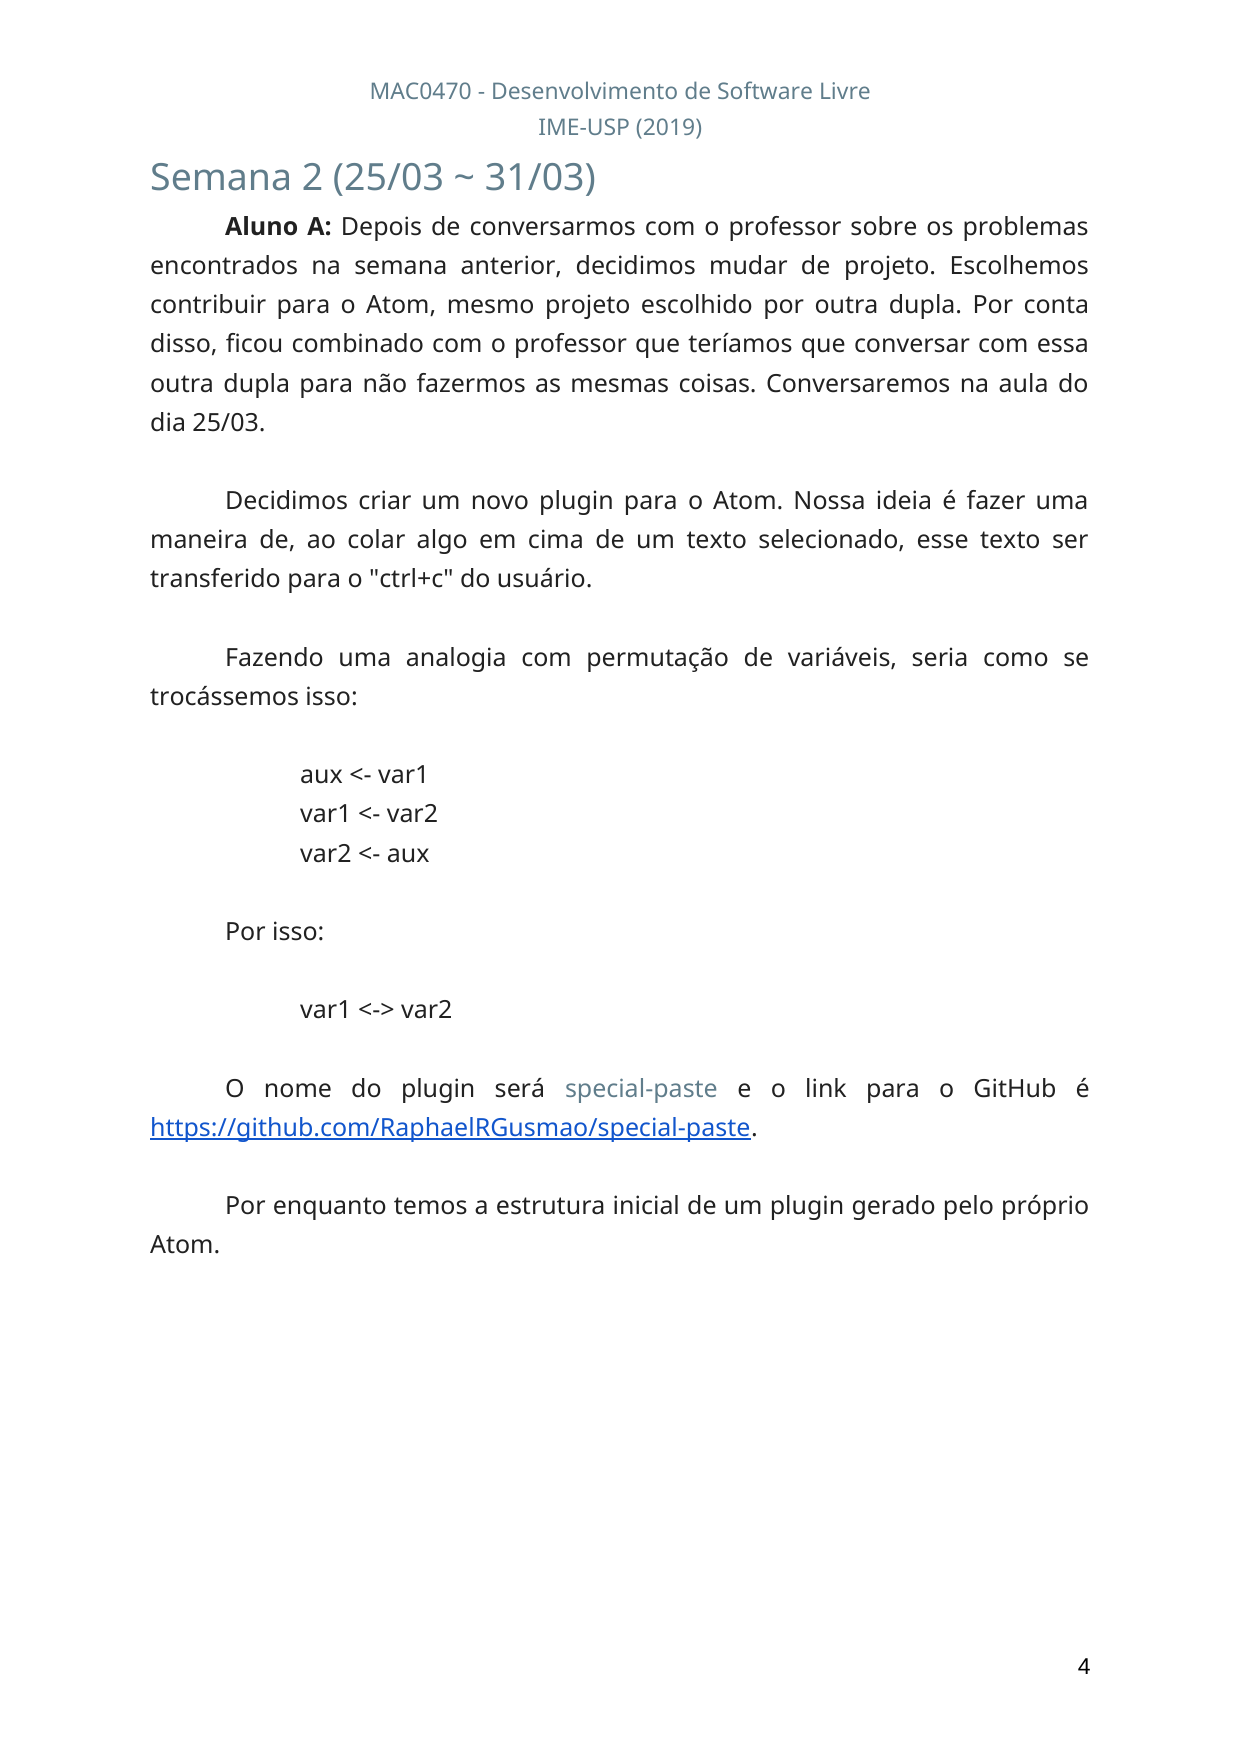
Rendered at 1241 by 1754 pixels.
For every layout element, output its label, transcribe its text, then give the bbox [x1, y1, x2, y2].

text var1 <- var2 [225, 796, 1090, 830]
text var1 <-> var2 [225, 992, 1090, 1026]
text Semana 2 (25/03 ~ 31/03) [150, 150, 1090, 201]
text Aluno A: Depois de conversarmos com o professor sobre os problemas encontrados na semana anterior, decidimos mudar de projeto. Escolhemos contribuir para o Atom, mesmo projeto escolhido por outra dupla. Por conta disso, ficou combinado com o professor que teríamos que conversar com essa outra dupla para não fazermos as mesmas coisas. Conversaremos na aula do dia 25/03. [150, 209, 1090, 438]
text var2 <- aux [225, 835, 1090, 869]
text Fazendo uma analogia com permutação de variáveis, seria como se trocássemos isso: [150, 639, 1090, 713]
text Por isso: [150, 914, 1090, 948]
text aux <- var1 [225, 757, 1090, 791]
text Por enquanto temos a estrutura inicial de um plugin gerado pelo próprio Atom. [150, 1188, 1090, 1261]
text Decidimos criar um novo plugin para o Atom. Nossa ideia é fazer uma maneira de, ao colar algo em cima de um texto selecionado, esse texto ser transferido para o "ctrl+c" do usuário. [150, 483, 1090, 595]
text O nome do plugin será special-paste e o link para o GitHub é https://github.com/RaphaelRGusmao/special-paste. [150, 1070, 1090, 1143]
